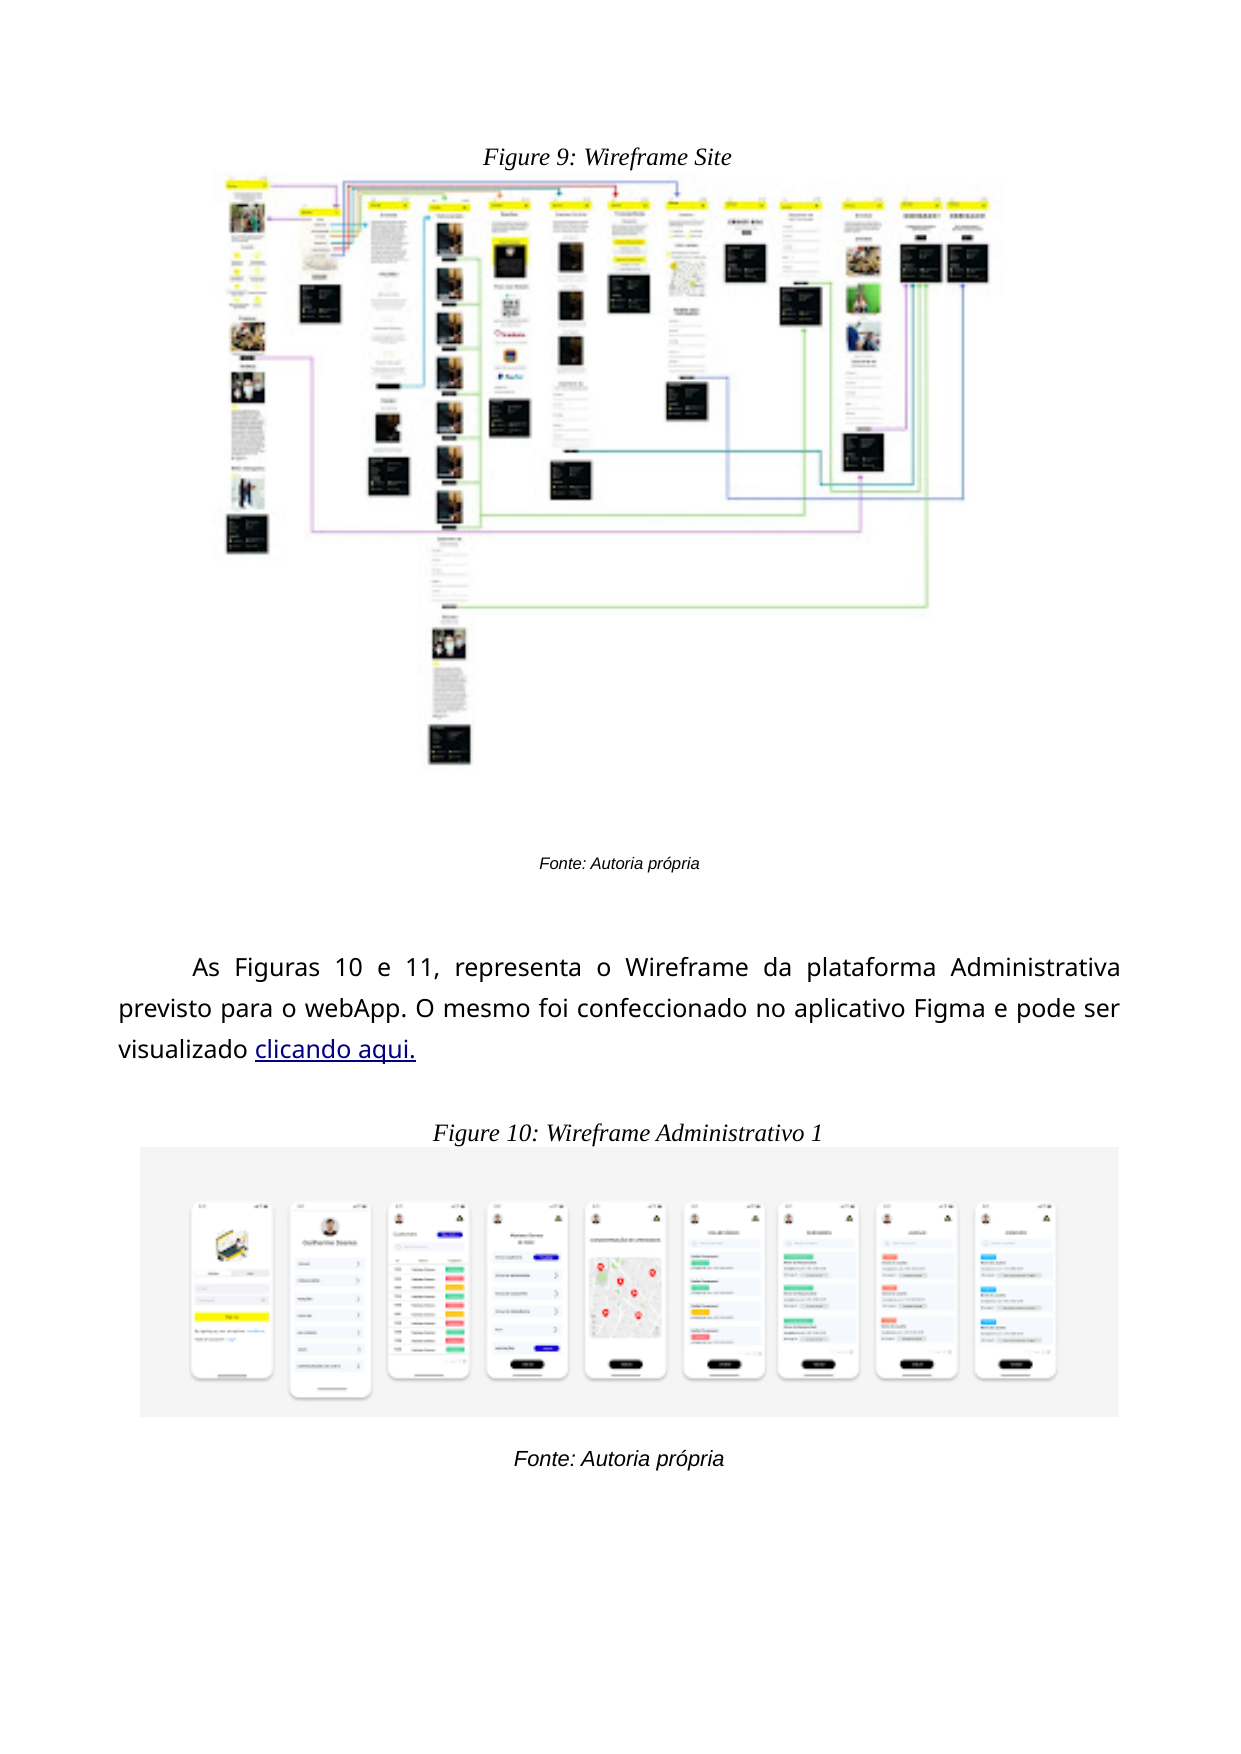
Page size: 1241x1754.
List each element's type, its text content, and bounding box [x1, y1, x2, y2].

text Fonte: Autoria própria [118, 854, 1122, 873]
text Figure 9: Wireframe Site [212, 142, 1005, 171]
picture [140, 1147, 1119, 1417]
picture [212, 171, 1005, 778]
text Fonte: Autoria própria [118, 1145, 1122, 1471]
text As Figuras 10 e 11, representa o Wireframe da plataforma Administrativa previsto para o webApp. O mesmo foi confeccionado no aplicativo Figma e pode ser visualizado clicando aqui. [118, 950, 1122, 1065]
text Figure 10: Wireframe Administrativo 1 [140, 1118, 1118, 1147]
